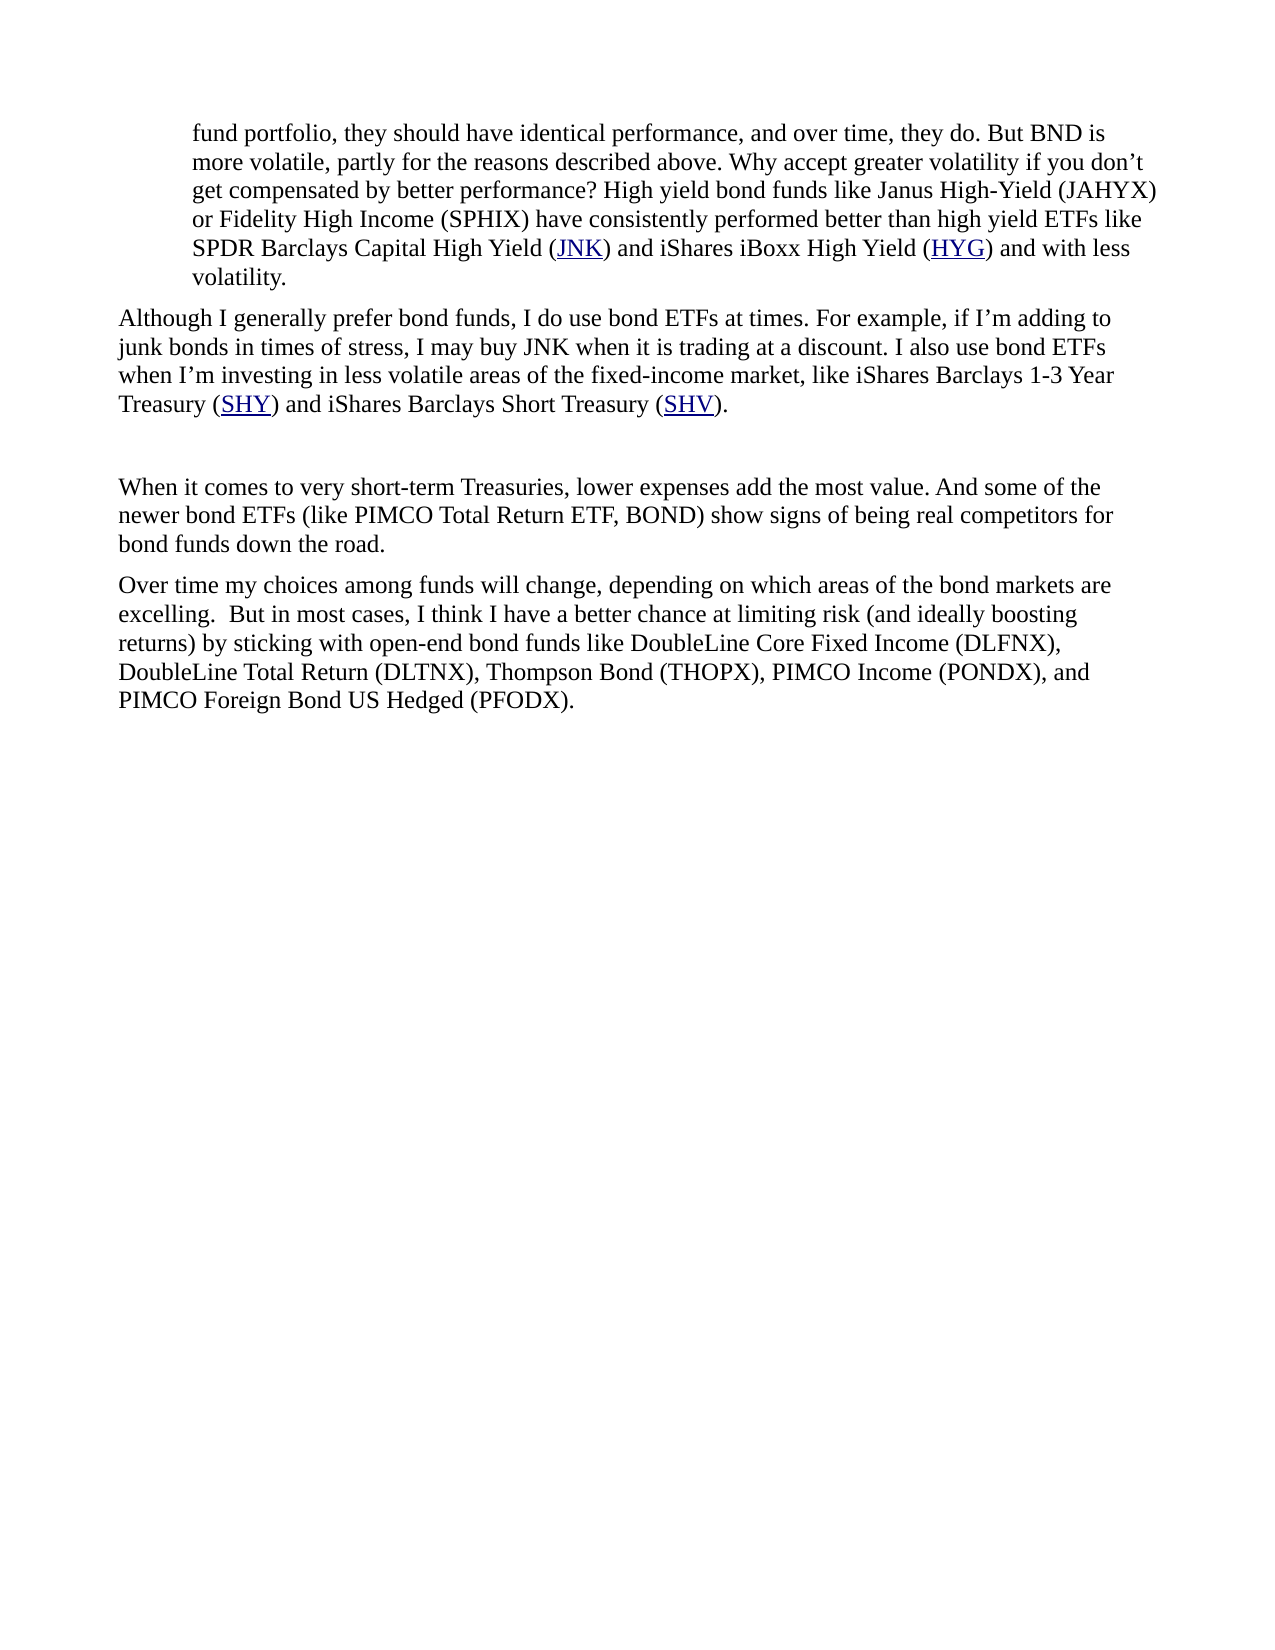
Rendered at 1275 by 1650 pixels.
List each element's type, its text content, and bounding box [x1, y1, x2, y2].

text Over time my choices among funds will change, depending on which areas of the bond markets are excelling. But in most cases, I think I have a better chance at limiting risk (and ideally boosting returns) by sticking with open-end bond funds like DoubleLine Core Fixed Income (DLFNX), DoubleLine Total Return (DLTNX), Thompson Bond (THOPX), PIMCO Income (PONDX), and PIMCO Foreign Bond US Hedged (PFODX). [118, 571, 1157, 714]
list fund portfolio, they should have identical performance, and over time, they do. But BND is more volatile, partly for the reasons described above. Why accept greater volatility if you don’t get compensated by better performance? High yield bond funds like Janus High-Yield (JAHYX) or Fidelity High Income (SPHIX) have consistently performed better than high yield ETFs like SPDR Barclays Capital High Yield (JNK) and iShares iBoxx High Yield (HYG) and with less volatility. [162, 118, 1157, 291]
text When it comes to very short-term Treasuries, lower expenses add the most value. And some of the newer bond ETFs (like PIMCO Total Return ETF, BOND) show signs of being real competitors for bond funds down the road. [118, 472, 1157, 558]
text Although I generally prefer bond funds, I do use bond ETFs at times. For example, if I’m adding to junk bonds in times of stress, I may buy JNK when it is trading at a discount. I also use bond ETFs when I’m investing in less volatile areas of the fixed-income market, like iShares Barclays 1-3 Year Treasury (SHY) and iShares Barclays Short Treasury (SHV). [118, 303, 1157, 418]
